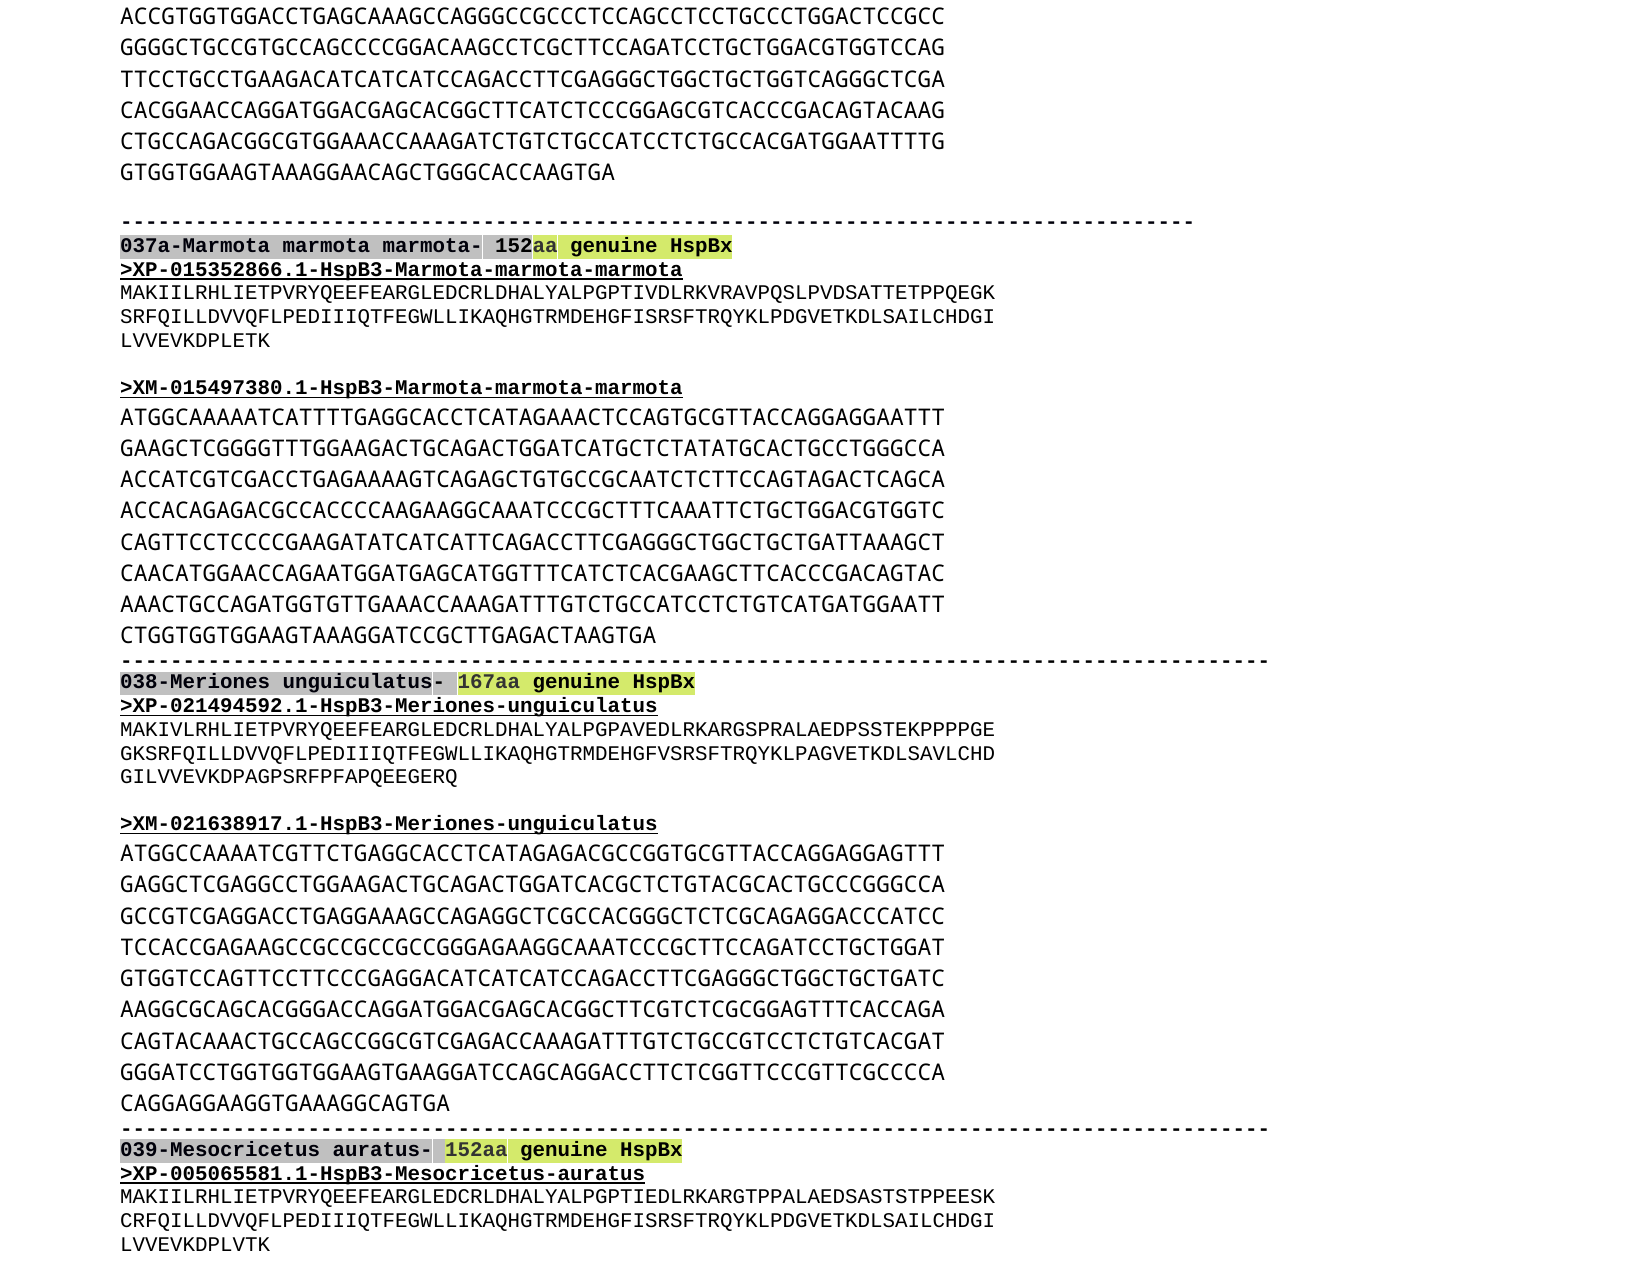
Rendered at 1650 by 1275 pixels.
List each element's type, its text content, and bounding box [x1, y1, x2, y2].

text -------------------------------------------------------------------------------------------- [120, 1118, 1337, 1139]
text ATGGCAAAAATCATTTTGAGGCACCTCATAGAAACTCCAGTGCGTTACCAGGAGGAATTT [120, 401, 1535, 432]
text SRFQILLDVVQFLPEDIIIQTFEGWLLIKAQHGTRMDEHGFISRSFTRQYKLPDGVETKDLSAILCHDGI [120, 306, 1535, 330]
text >XP-005065581.1-HspB3-Mesocricetus-auratus [120, 1163, 1535, 1186]
text LVVEVKDPLVTK [120, 1234, 1535, 1257]
text CACGGAACCAGGATGGACGAGCACGGCTTCATCTCCCGGAGCGTCACCCGACAGTACAAG [120, 94, 1535, 125]
text 038-Meriones unguiculatus- 167aa genuine HspBx [120, 672, 1337, 695]
text GCCGTCGAGGACCTGAGGAAAGCCAGAGGCTCGCCACGGGCTCTCGCAGAGGACCCATCC [120, 899, 1535, 931]
text 037a-Marmota marmota marmota- 152aa genuine HspBx [120, 235, 1535, 259]
text GILVVEVKDPAGPSRFPFAPQEEGERQ [120, 766, 1535, 790]
text CAGTTCCTCCCCGAAGATATCATCATTCAGACCTTCGAGGGCTGGCTGCTGATTAAAGCT [120, 526, 1535, 557]
text >XM-015497380.1-HspB3-Marmota-marmota-marmota [120, 377, 1535, 401]
text CAGGAGGAAGGTGAAAGGCAGTGA [120, 1087, 1337, 1118]
text -------------------------------------------------------------------------------------------- [120, 651, 1337, 672]
text GGGGCTGCCGTGCCAGCCCCGGACAAGCCTCGCTTCCAGATCCTGCTGGACGTGGTCCAG [120, 31, 1535, 62]
text AAACTGCCAGATGGTGTTGAAACCAAAGATTTGTCTGCCATCCTCTGTCATGATGGAATT [120, 588, 1535, 619]
text CAGTACAAACTGCCAGCCGGCGTCGAGACCAAAGATTTGTCTGCCGTCCTCTGTCACGAT [120, 1024, 1535, 1056]
text ACCATCGTCGACCTGAGAAAAGTCAGAGCTGTGCCGCAATCTCTTCCAGTAGACTCAGCA [120, 463, 1535, 494]
text >XP-015352866.1-HspB3-Marmota-marmota-marmota [120, 259, 1535, 282]
text GAAGCTCGGGGTTTGGAAGACTGCAGACTGGATCATGCTCTATATGCACTGCCTGGGCCA [120, 432, 1535, 463]
text 039-Mesocricetus auratus- 152aa genuine HspBx [120, 1139, 1337, 1163]
text >XM-021638917.1-HspB3-Meriones-unguiculatus [120, 813, 1535, 837]
text GGGATCCTGGTGGTGGAAGTGAAGGATCCAGCAGGACCTTCTCGGTTCCCGTTCGCCCCA [120, 1056, 1535, 1087]
text MAKIVLRHLIETPVRYQEEFEARGLEDCRLDHALYALPGPAVEDLRKARGSPRALAEDPSSTEKPPPPGE [120, 719, 1535, 742]
text MAKIILRHLIETPVRYQEEFEARGLEDCRLDHALYALPGPTIVDLRKVRAVPQSLPVDSATTETPPQEGK [120, 282, 1535, 306]
text MAKIILRHLIETPVRYQEEFEARGLEDCRLDHALYALPGPTIEDLRKARGTPPALAEDSASTSTPPEESK [120, 1186, 1535, 1210]
text GTGGTCCAGTTCCTTCCCGAGGACATCATCATCCAGACCTTCGAGGGCTGGCTGCTGATC [120, 962, 1535, 993]
text CTGCCAGACGGCGTGGAAACCAAAGATCTGTCTGCCATCCTCTGCCACGATGGAATTTTG [120, 125, 1535, 156]
text TTCCTGCCTGAAGACATCATCATCCAGACCTTCGAGGGCTGGCTGCTGGTCAGGGCTCGA [120, 62, 1535, 94]
text TCCACCGAGAAGCCGCCGCCGCCGGGAGAAGGCAAATCCCGCTTCCAGATCCTGCTGGAT [120, 931, 1535, 962]
text ATGGCCAAAATCGTTCTGAGGCACCTCATAGAGACGCCGGTGCGTTACCAGGAGGAGTTT [120, 837, 1535, 868]
text >XP-021494592.1-HspB3-Meriones-unguiculatus [120, 695, 1535, 719]
text CAACATGGAACCAGAATGGATGAGCATGGTTTCATCTCACGAAGCTTCACCCGACAGTAC [120, 557, 1535, 588]
text GTGGTGGAAGTAAAGGAACAGCTGGGCACCAAGTGA [120, 156, 1535, 187]
text ACCGTGGTGGACCTGAGCAAAGCCAGGGCCGCCCTCCAGCCTCCTGCCCTGGACTCCGCC [120, 0, 1535, 31]
text AAGGCGCAGCACGGGACCAGGATGGACGAGCACGGCTTCGTCTCGCGGAGTTTCACCAGA [120, 993, 1535, 1024]
text GAGGCTCGAGGCCTGGAAGACTGCAGACTGGATCACGCTCTGTACGCACTGCCCGGGCCA [120, 868, 1535, 899]
text ACCACAGAGACGCCACCCCAAGAAGGCAAATCCCGCTTTCAAATTCTGCTGGACGTGGTC [120, 494, 1535, 526]
text -------------------------------------------------------------------------------------- [120, 212, 1535, 235]
text GKSRFQILLDVVQFLPEDIIIQTFEGWLLIKAQHGTRMDEHGFVSRSFTRQYKLPAGVETKDLSAVLCHD [120, 742, 1535, 766]
text CRFQILLDVVQFLPEDIIIQTFEGWLLIKAQHGTRMDEHGFISRSFTRQYKLPDGVETKDLSAILCHDGI [120, 1210, 1535, 1234]
text CTGGTGGTGGAAGTAAAGGATCCGCTTGAGACTAAGTGA [120, 619, 1535, 651]
text LVVEVKDPLETK [120, 330, 1535, 353]
